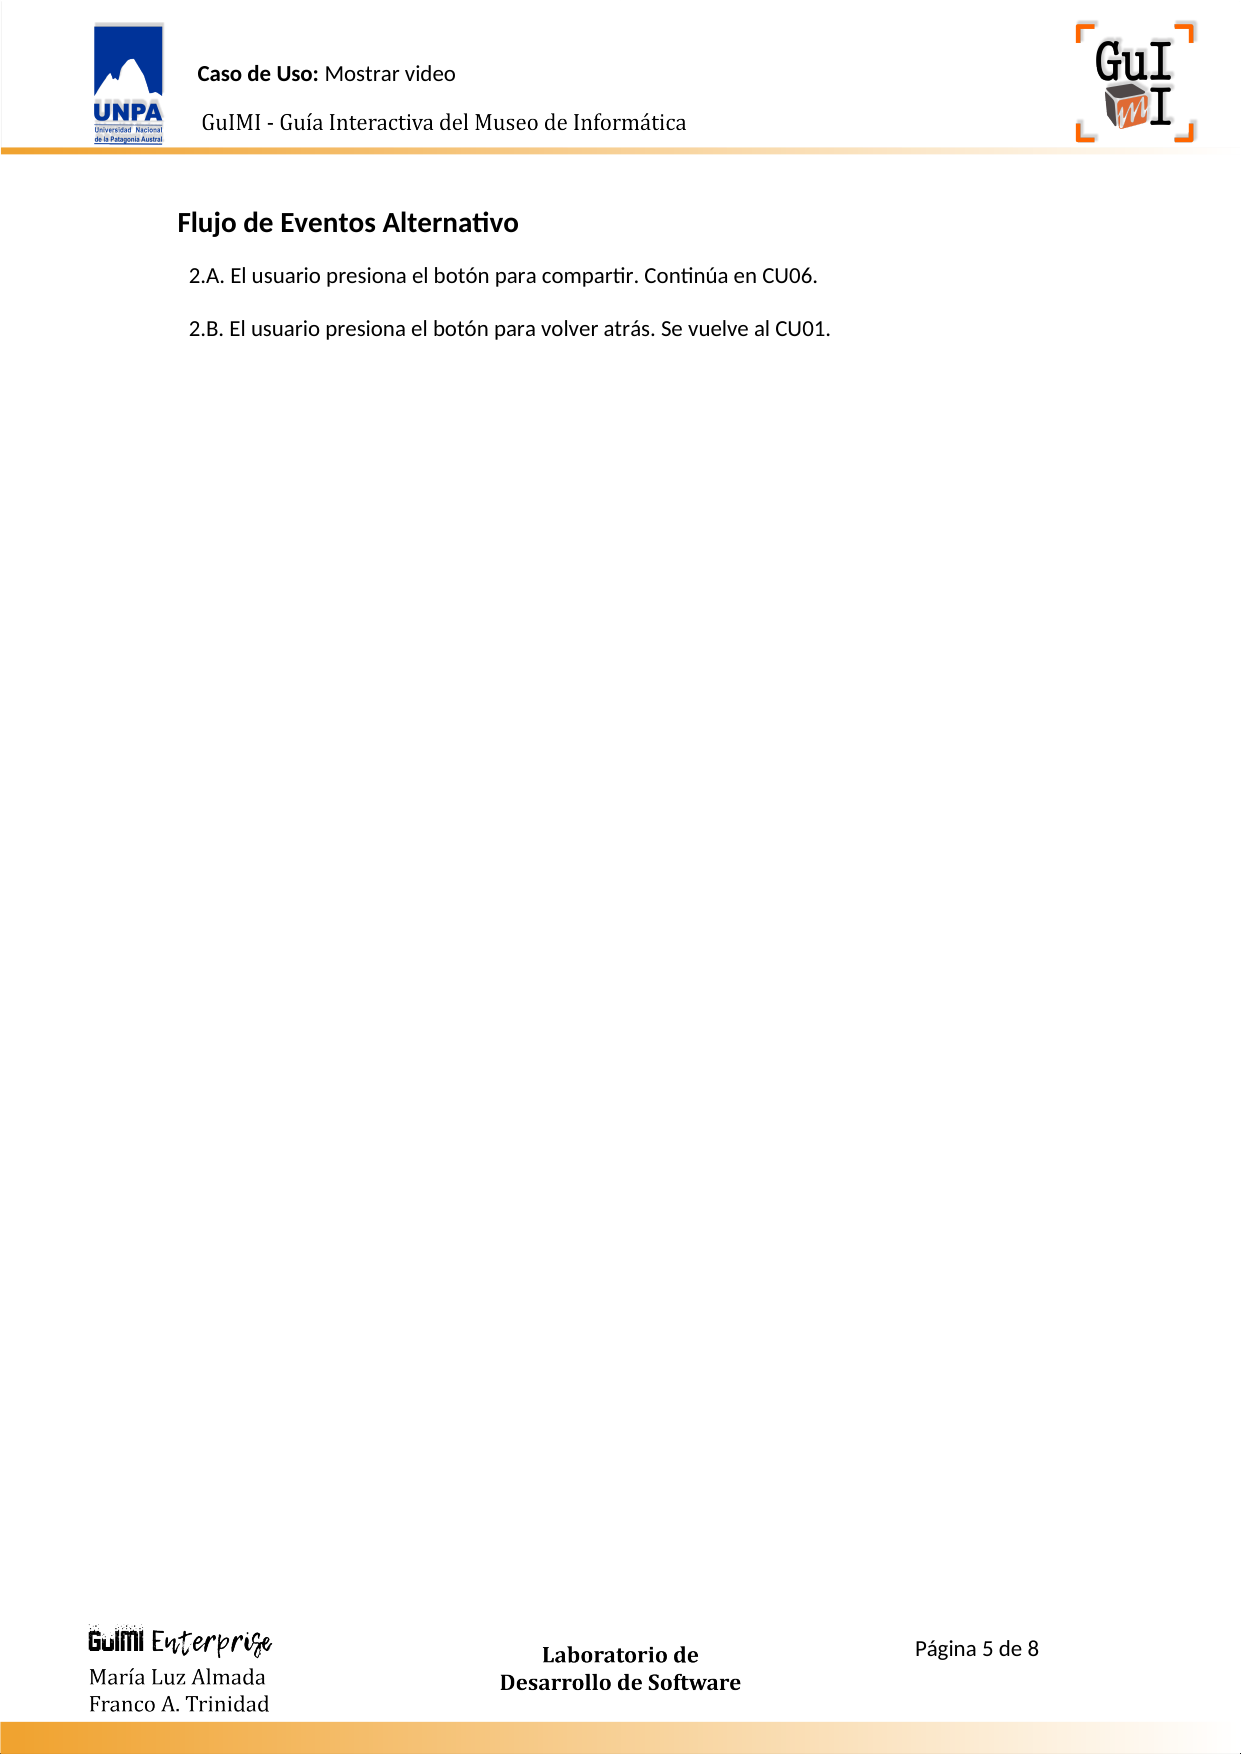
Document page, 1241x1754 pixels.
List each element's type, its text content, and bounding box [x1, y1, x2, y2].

subtitle Flujo de Eventos Alternativo [177, 204, 1063, 240]
picture [0, 1613, 1241, 1754]
text 2.A. El usuario presiona el botón para compartir. Continúa en CU06. [188, 261, 1063, 289]
text 2.B. El usuario presiona el botón para volver atrás. Se vuelve al CU01. [188, 314, 1063, 342]
picture [0, 0, 1241, 155]
